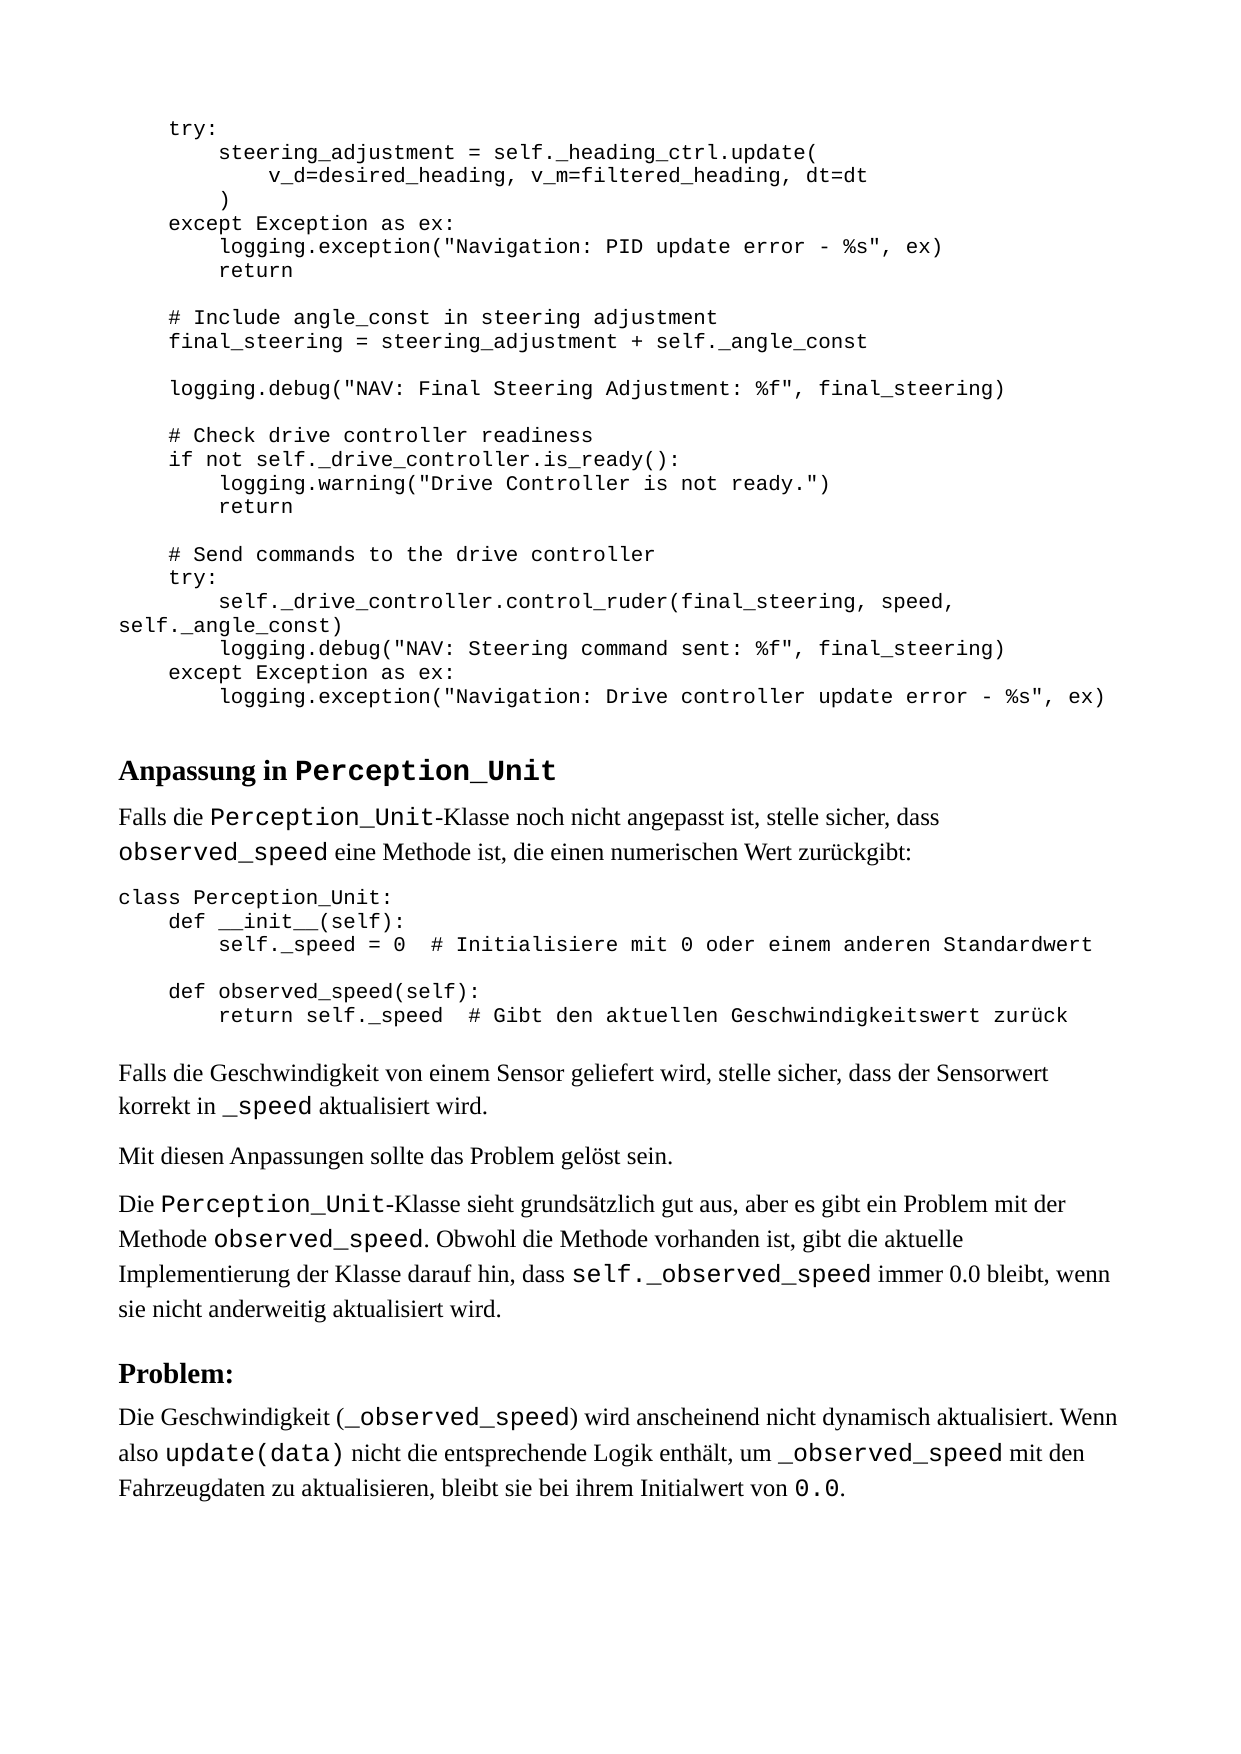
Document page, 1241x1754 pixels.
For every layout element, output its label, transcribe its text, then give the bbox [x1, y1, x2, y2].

text return [118, 496, 1122, 520]
text logging.debug("NAV: Steering command sent: %f", final_steering) [118, 638, 1122, 662]
text if not self._drive_controller.is_ready(): [118, 449, 1122, 473]
text v_d=desired_heading, v_m=filtered_heading, dt=dt [118, 165, 1122, 189]
text Die Geschwindigkeit (_observed_speed) wird anscheinend nicht dynamisch aktualisiert. Wenn also update(data) nicht die entsprechende Logik enthält, um _observed_speed mit den Fahrzeugdaten zu aktualisieren, bleibt sie bei ihrem Initialwert von 0.0. [118, 1402, 1122, 1503]
text logging.warning("Drive Controller is not ready.") [118, 473, 1122, 496]
text Mit diesen Anpassungen sollte das Problem gelöst sein. [118, 1141, 1122, 1170]
text Falls die Perception_Unit-Klasse noch nicht angepasst ist, stelle sicher, dass observed_speed eine Methode ist, die einen numerischen Wert zurückgibt: [118, 802, 1122, 868]
text class Perception_Unit: [118, 887, 1122, 911]
text Die Perception_Unit-Klasse sieht grundsätzlich gut aus, aber es gibt ein Problem mit der Methode observed_speed. Obwohl die Methode vorhanden ist, gibt die aktuelle Implementierung der Klasse darauf hin, dass self._observed_speed immer 0.0 bleibt, wenn sie nicht anderweitig aktualisiert wird. [118, 1189, 1122, 1323]
text return self._speed # Gibt den aktuellen Geschwindigkeitswert zurück [118, 1005, 1122, 1029]
text Falls die Geschwindigkeit von einem Sensor geliefert wird, stelle sicher, dass der Sensorwert korrekt in _speed aktualisiert wird. [118, 1058, 1122, 1122]
text # Send commands to the drive controller [118, 544, 1122, 567]
text return [118, 260, 1122, 284]
text self._drive_controller.control_ruder(final_steering, speed, self._angle_const) [118, 591, 1122, 638]
text except Exception as ex: [118, 662, 1122, 686]
text try: [118, 567, 1122, 591]
text logging.exception("Navigation: PID update error - %s", ex) [118, 236, 1122, 260]
text def observed_speed(self): [118, 982, 1122, 1005]
text def __init__(self): [118, 911, 1122, 934]
text logging.exception("Navigation: Drive controller update error - %s", ex) [118, 686, 1122, 709]
text final_steering = steering_adjustment + self._angle_const [118, 331, 1122, 354]
text # Include angle_const in steering adjustment [118, 307, 1122, 331]
text try: [118, 118, 1122, 142]
text ) [118, 189, 1122, 213]
text # Check drive controller readiness [118, 426, 1122, 449]
text steering_adjustment = self._heading_ctrl.update( [118, 142, 1122, 165]
text self._speed = 0 # Initialisiere mit 0 oder einem anderen Standardwert [118, 934, 1122, 958]
subtitle Problem: [118, 1356, 1122, 1390]
text logging.debug("NAV: Final Steering Adjustment: %f", final_steering) [118, 378, 1122, 402]
text except Exception as ex: [118, 213, 1122, 236]
subtitle Anpassung in Perception_Unit [118, 753, 1122, 789]
